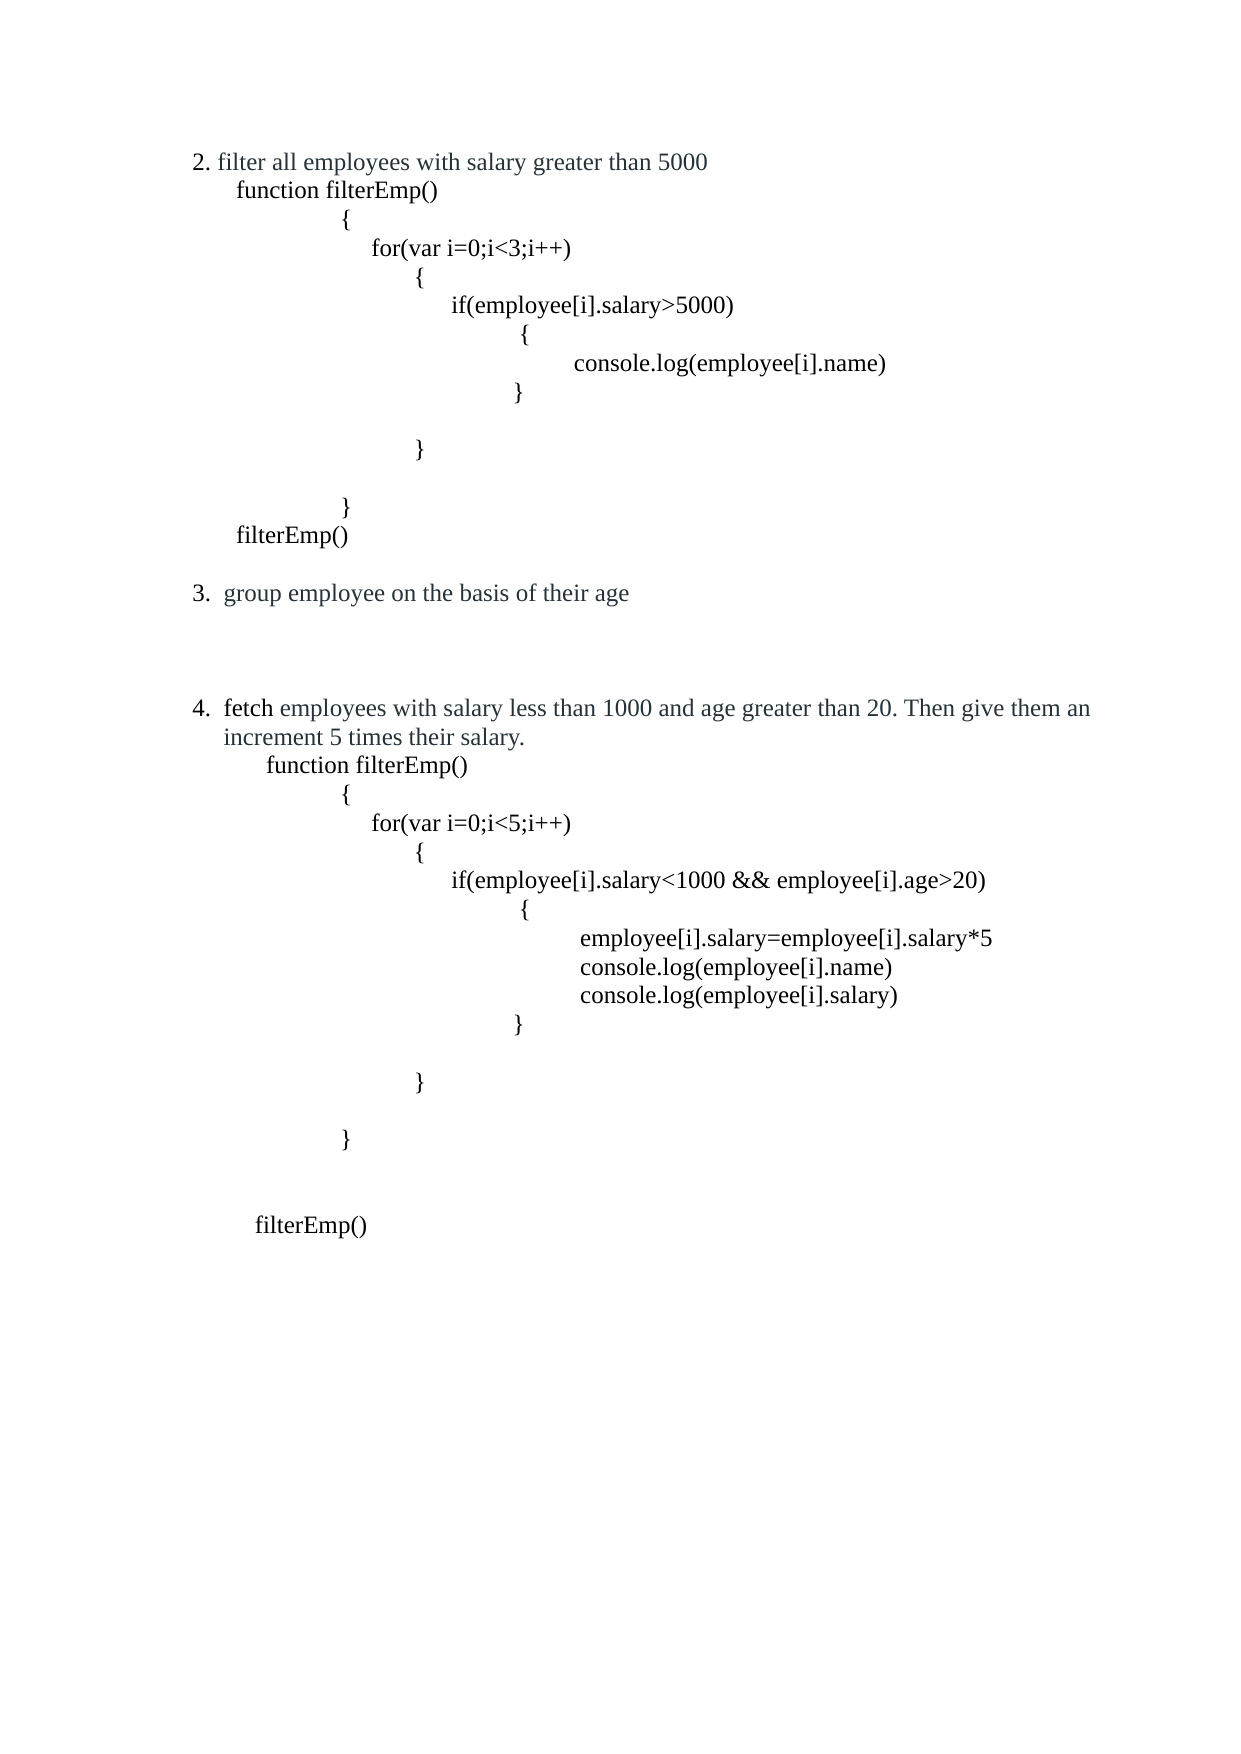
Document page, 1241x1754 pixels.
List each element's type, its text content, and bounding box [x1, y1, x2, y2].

text } [118, 1009, 1122, 1038]
text 3. group employee on the basis of their age [118, 578, 1122, 607]
text { [118, 319, 1122, 348]
text increment 5 times their salary. [118, 722, 1122, 751]
text 4. fetch employees with salary less than 1000 and age greater than 20. Then give them an [118, 693, 1122, 722]
text { [118, 837, 1122, 866]
text for(var i=0;i<5;i++) [118, 808, 1122, 837]
text } [118, 1067, 1122, 1096]
text console.log(employee[i].name) [118, 952, 1122, 981]
text { [118, 779, 1122, 808]
text filterEmp() [118, 521, 1122, 549]
text } [118, 434, 1122, 463]
text if(employee[i].salary<1000 && employee[i].age>20) [118, 866, 1122, 894]
text } [118, 377, 1122, 406]
text function filterEmp() [118, 751, 1122, 779]
text employee[i].salary=employee[i].salary*5 [118, 923, 1122, 952]
text { [118, 894, 1122, 923]
text } [118, 1124, 1122, 1153]
text function filterEmp() [118, 176, 1122, 204]
text console.log(employee[i].name) [118, 348, 1122, 377]
text console.log(employee[i].salary) [118, 981, 1122, 1009]
text for(var i=0;i<3;i++) [118, 233, 1122, 262]
text filterEmp() [118, 1211, 1122, 1239]
text { [118, 204, 1122, 233]
text } [118, 492, 1122, 521]
text { [118, 262, 1122, 291]
text if(employee[i].salary>5000) [118, 291, 1122, 319]
text 2. filter all employees with salary greater than 5000 [118, 147, 1122, 176]
